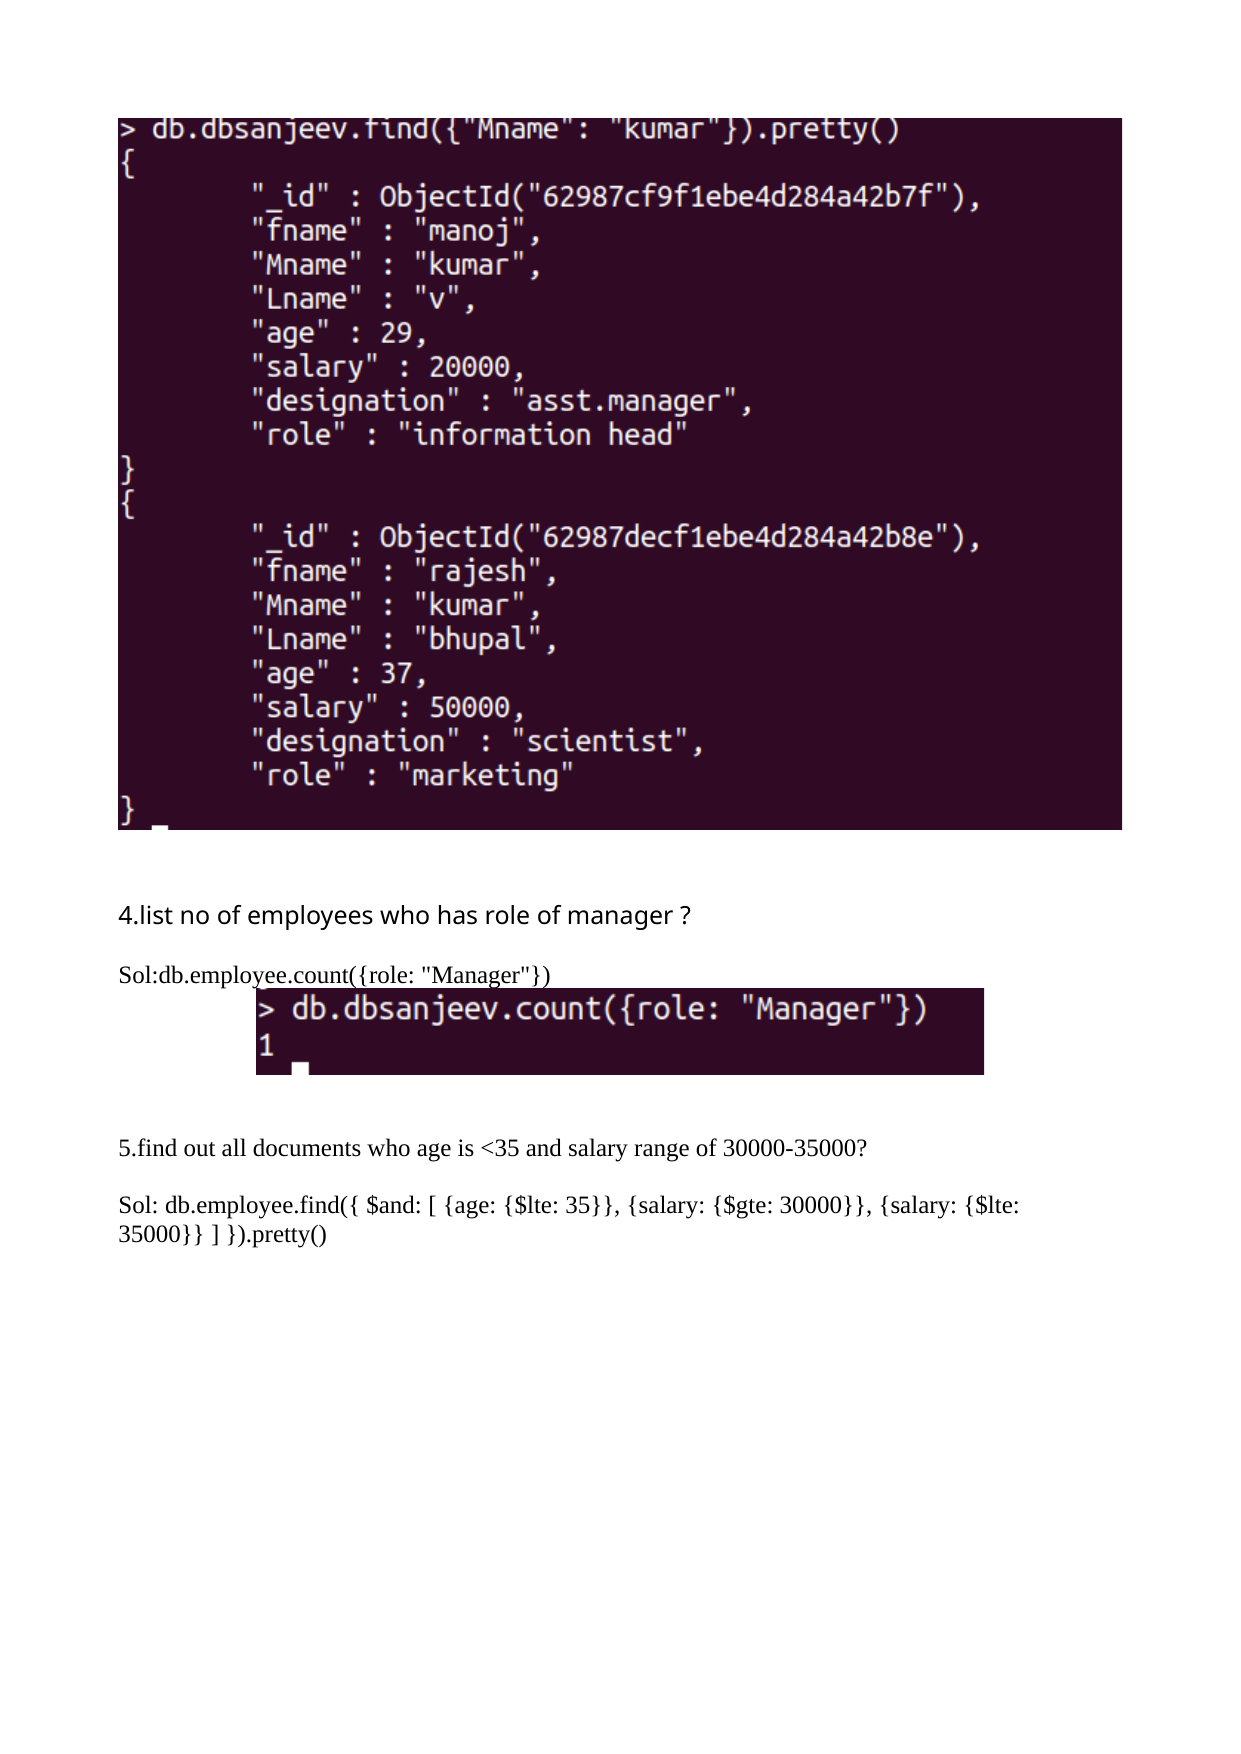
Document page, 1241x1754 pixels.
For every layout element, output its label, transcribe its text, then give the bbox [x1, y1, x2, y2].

picture [118, 118, 1123, 830]
text 4.list no of employees who has role of manager ? [118, 897, 1122, 931]
picture [256, 988, 985, 1075]
text Sol: db.employee.find({ $and: [ {age: {$lte: 35}}, {salary: {$gte: 30000}}, {salary: {$lte: 35000}} ] }).pretty() [118, 1190, 1122, 1248]
text Sol:db.employee.count({role: "Manager"}) [118, 960, 1122, 989]
text 5.find out all documents who age is <35 and salary range of 30000-35000? [118, 1133, 1122, 1161]
